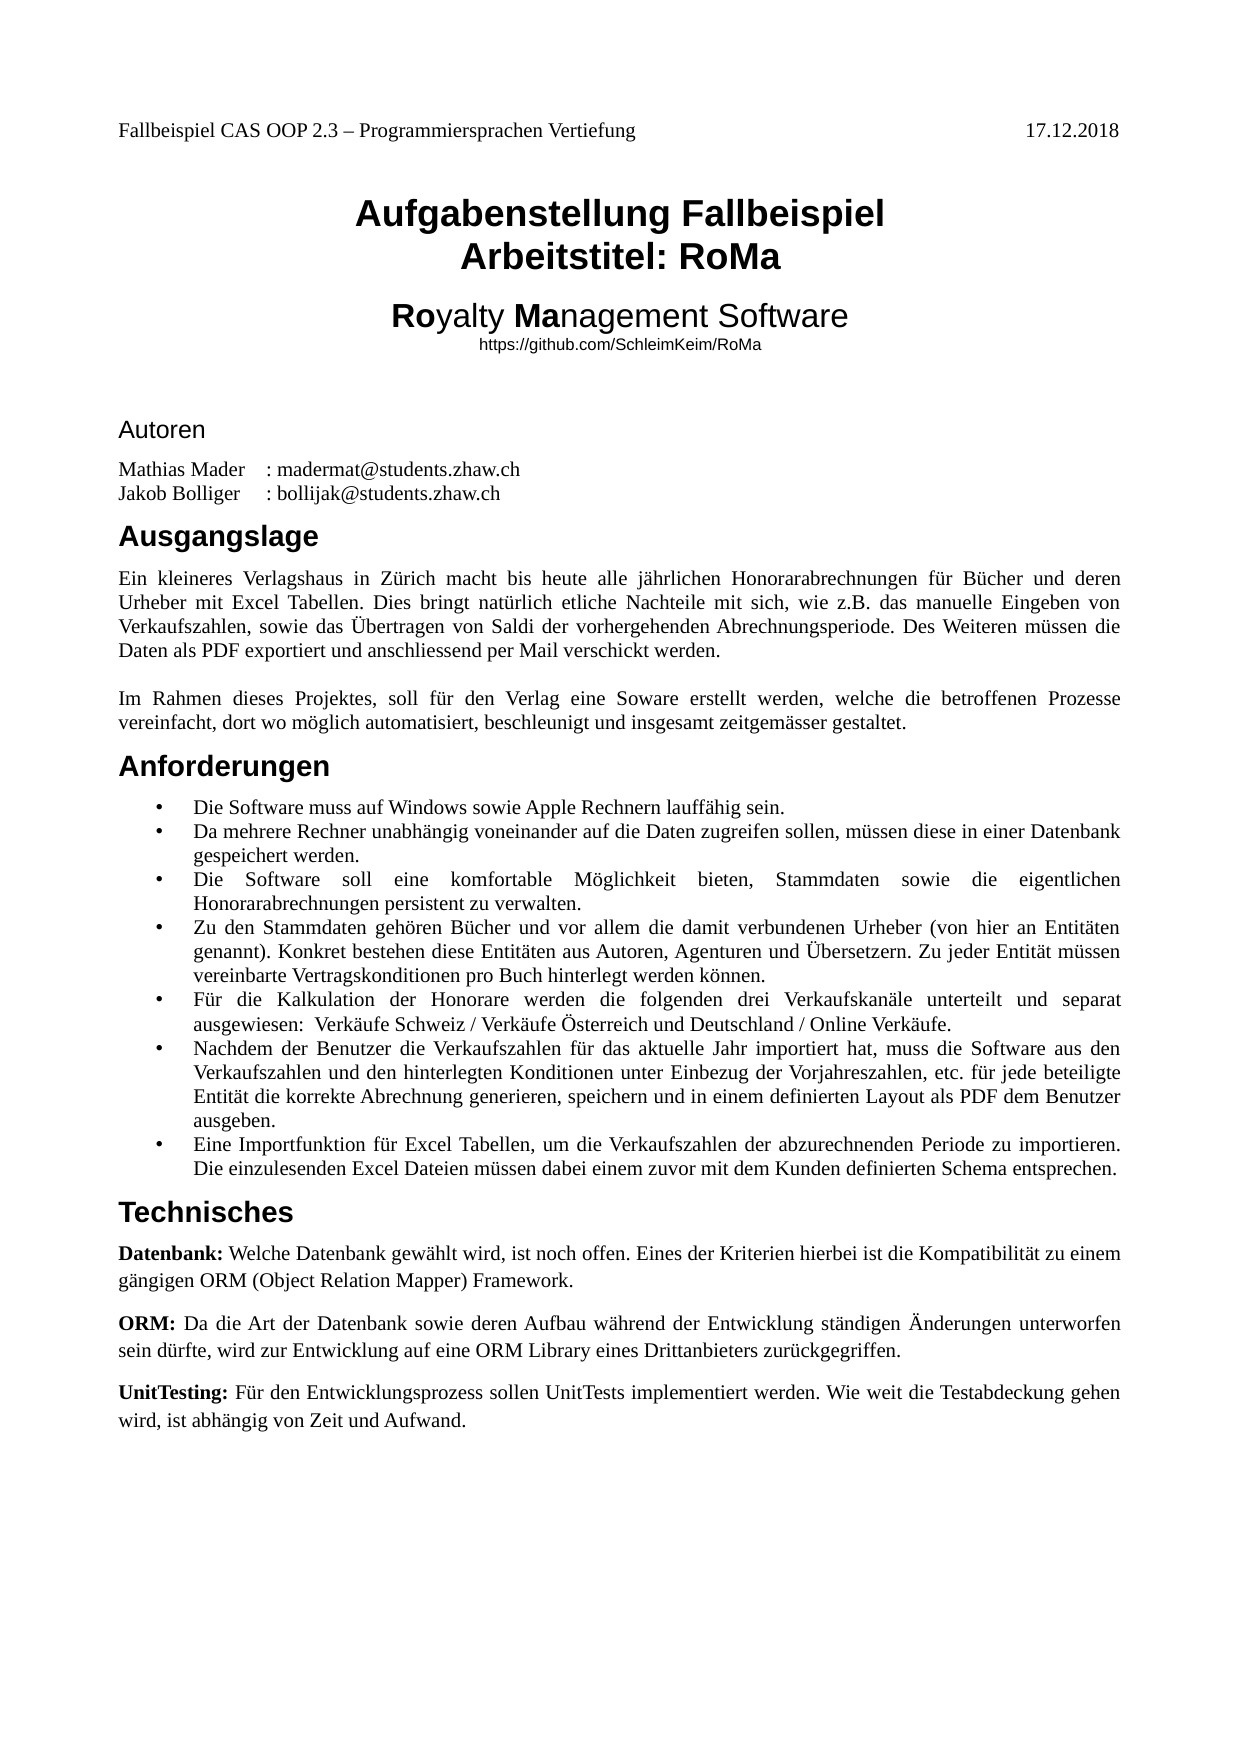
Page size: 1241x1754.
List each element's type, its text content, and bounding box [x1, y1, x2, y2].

list Nachdem der Benutzer die Verkaufszahlen für das aktuelle Jahr importiert hat, muss die Software aus den Verkaufszahlen und den hinterlegten Konditionen unter Einbezug der Vorjahreszahlen, etc. für jede beteiligte Entität die korrekte Abrechnung generieren, speichern und in einem definierten Layout als PDF dem Benutzer ausgeben. [156, 1036, 1122, 1132]
subtitle Autoren [118, 415, 1122, 444]
text Fallbeispiel CAS OOP 2.3 – Programmiersprachen Vertiefung 17.12.2018 [118, 118, 1122, 142]
list Die Software muss auf Windows sowie Apple Rechnern lauffähig sein. [156, 795, 1122, 819]
list Eine Importfunktion für Excel Tabellen, um die Verkaufszahlen der abzurechnenden Periode zu importieren. Die einzulesenden Excel Dateien müssen dabei einem zuvor mit dem Kunden definierten Schema entsprechen. [156, 1132, 1122, 1180]
subtitle Anforderungen [118, 749, 1122, 782]
title Aufgabenstellung Fallbeispiel Arbeitstitel: RoMa [118, 191, 1122, 277]
subtitle Technisches [118, 1194, 1122, 1228]
list Zu den Stammdaten gehören Bücher und vor allem die damit verbundenen Urheber (von hier an Entitäten genannt). Konkret bestehen diese Entitäten aus Autoren, Agenturen und Übersetzern. Zu jeder Entität müssen vereinbarte Vertragskonditionen pro Buch hinterlegt werden können. [156, 915, 1122, 987]
text ORM: Da die Art der Datenbank sowie deren Aufbau während der Entwicklung ständigen Änderungen unterworfen sein dürfte, wird zur Entwicklung auf eine ORM Library eines Drittanbieters zurückgegriffen. [118, 1311, 1122, 1362]
text Im Rahmen dieses Projektes, soll für den Verlag eine Soware erstellt werden, welche die betroffenen Prozesse vereinfacht, dort wo möglich automatisiert, beschleunigt und insgesamt zeitgemässer gestaltet. [118, 686, 1122, 734]
text Datenbank: Welche Datenbank gewählt wird, ist noch offen. Eines der Kriterien hierbei ist die Kompatibilität zu einem gängigen ORM (Object Relation Mapper) Framework. [118, 1241, 1122, 1292]
subtitle Ausgangslage [118, 519, 1122, 553]
text Mathias Mader : madermat@students.zhaw.ch Jakob Bolliger : bollijak@students.zhaw.ch [118, 457, 1122, 505]
list Die Software soll eine komfortable Möglichkeit bieten, Stammdaten sowie die eigentlichen Honorarabrechnungen persistent zu verwalten. [156, 867, 1122, 915]
list Für die Kalkulation der Honorare werden die folgenden drei Verkaufskanäle unterteilt und separat ausgewiesen: Verkäufe Schweiz / Verkäufe Österreich und Deutschland / Online Verkäufe. [156, 987, 1122, 1036]
text UnitTesting: Für den Entwicklungsprozess sollen UnitTests implementiert werden. Wie weit die Testabdeckung gehen wird, ist abhängig von Zeit und Aufwand. [118, 1380, 1122, 1432]
subtitle Royalty Management Software https://github.com/SchleimKeim/RoMa [118, 296, 1122, 354]
text Ein kleineres Verlagshaus in Zürich macht bis heute alle jährlichen Honorarabrechnungen für Bücher und deren Urheber mit Excel Tabellen. Dies bringt natürlich etliche Nachteile mit sich, wie z.B. das manuelle Eingeben von Verkaufszahlen, sowie das Übertragen von Saldi der vorhergehenden Abrechnungsperiode. Des Weiteren müssen die Daten als PDF exportiert und anschliessend per Mail verschickt werden. [118, 566, 1122, 662]
list Da mehrere Rechner unabhängig voneinander auf die Daten zugreifen sollen, müssen diese in einer Datenbank gespeichert werden. [156, 819, 1122, 867]
